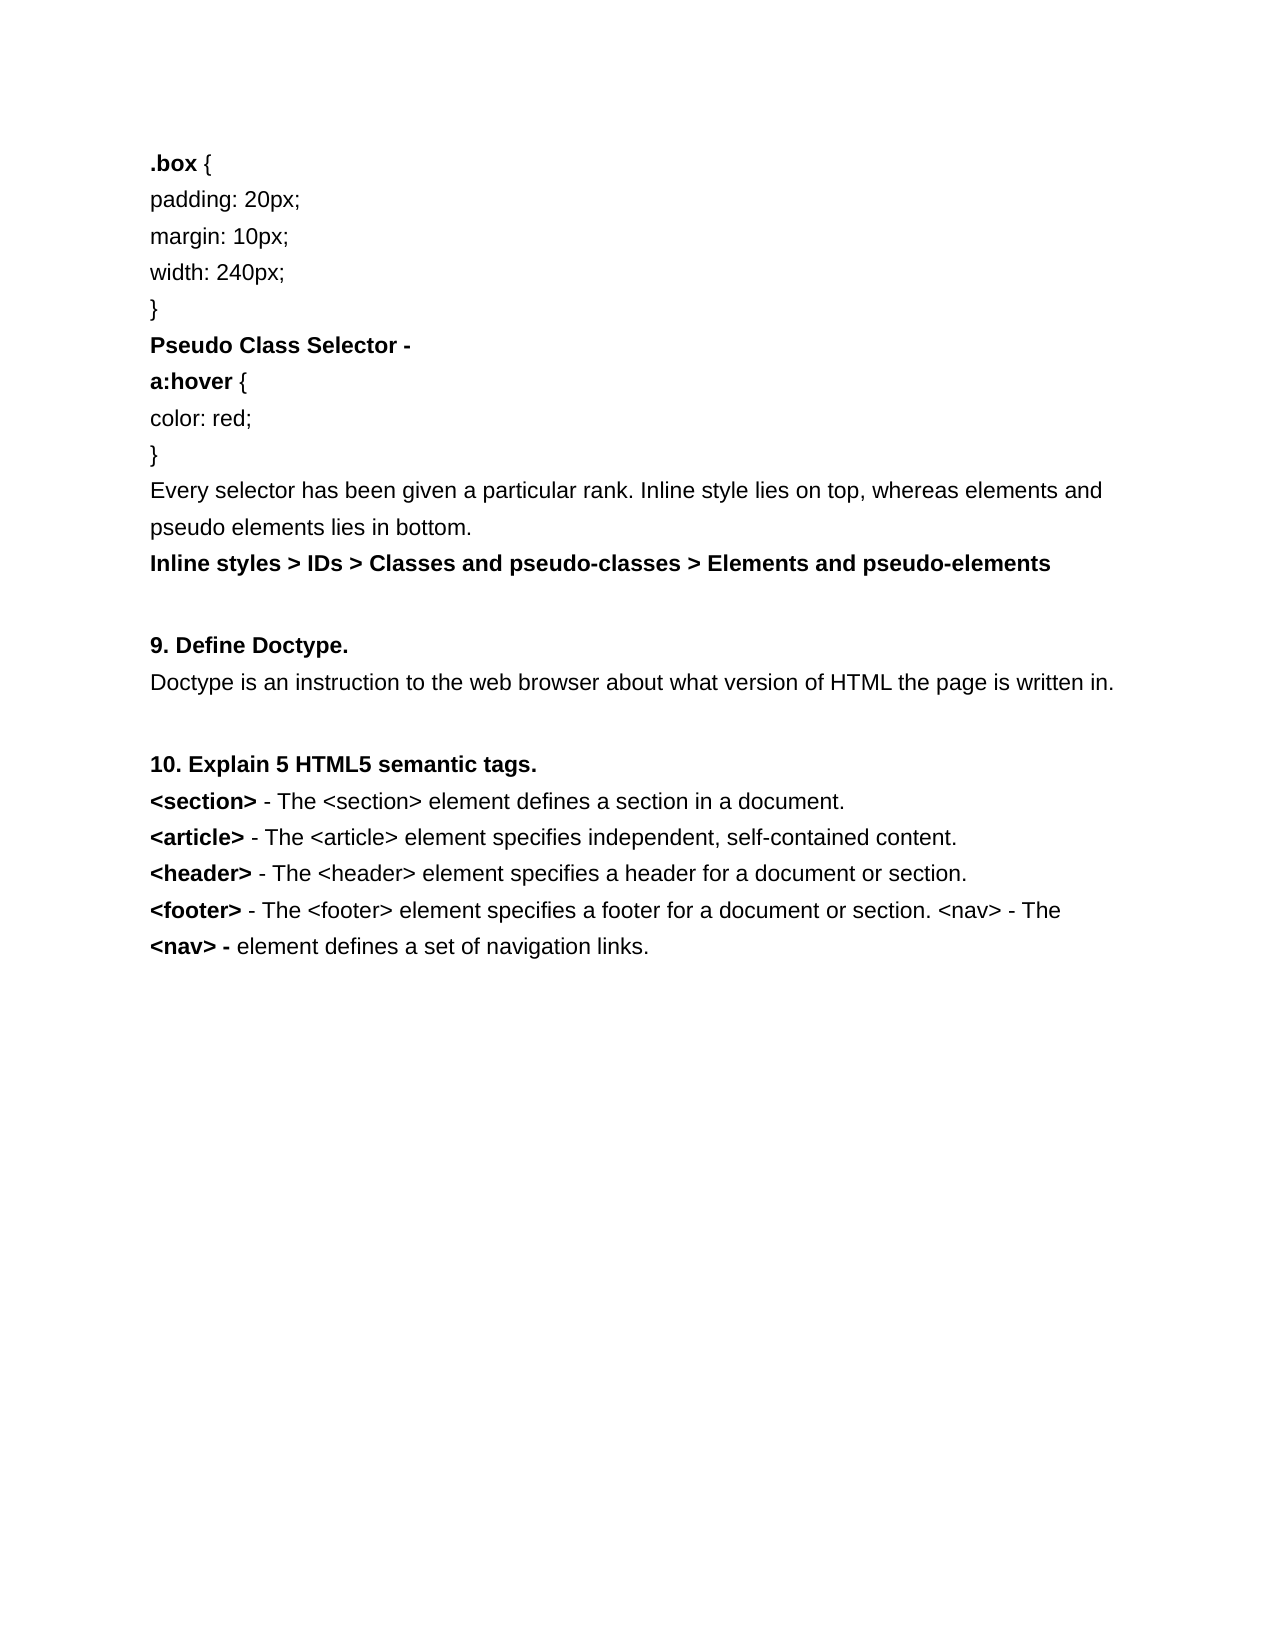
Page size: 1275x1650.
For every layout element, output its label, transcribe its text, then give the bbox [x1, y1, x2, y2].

text <article> - The <article> element specifies independent, self-contained content. [150, 824, 1125, 850]
text <header> - The <header> element specifies a header for a document or section. [150, 860, 1125, 887]
text a:hover { color: red; } [150, 368, 1125, 467]
text Doctype is an instruction to the web browser about what version of HTML the page is written in. [150, 669, 1125, 695]
text <footer> - The <footer> element specifies a footer for a document or section. <nav> - The <nav> - element defines a set of navigation links. [150, 897, 1125, 959]
text 10. Explain 5 HTML5 semantic tags. [150, 751, 1125, 778]
text Pseudo Class Selector - [150, 332, 1125, 358]
text Every selector has been given a particular rank. Inline style lies on top, whereas elements and pseudo elements lies in bottom. [150, 477, 1125, 540]
text Inline styles > IDs > Classes and pseudo-classes > Elements and pseudo-elements [150, 550, 1125, 576]
text 9. Define Doctype. [150, 632, 1125, 659]
text <section> - The <section> element defines a section in a document. [150, 788, 1125, 814]
text .box { padding: 20px; margin: 10px; width: 240px; } [150, 150, 1125, 322]
